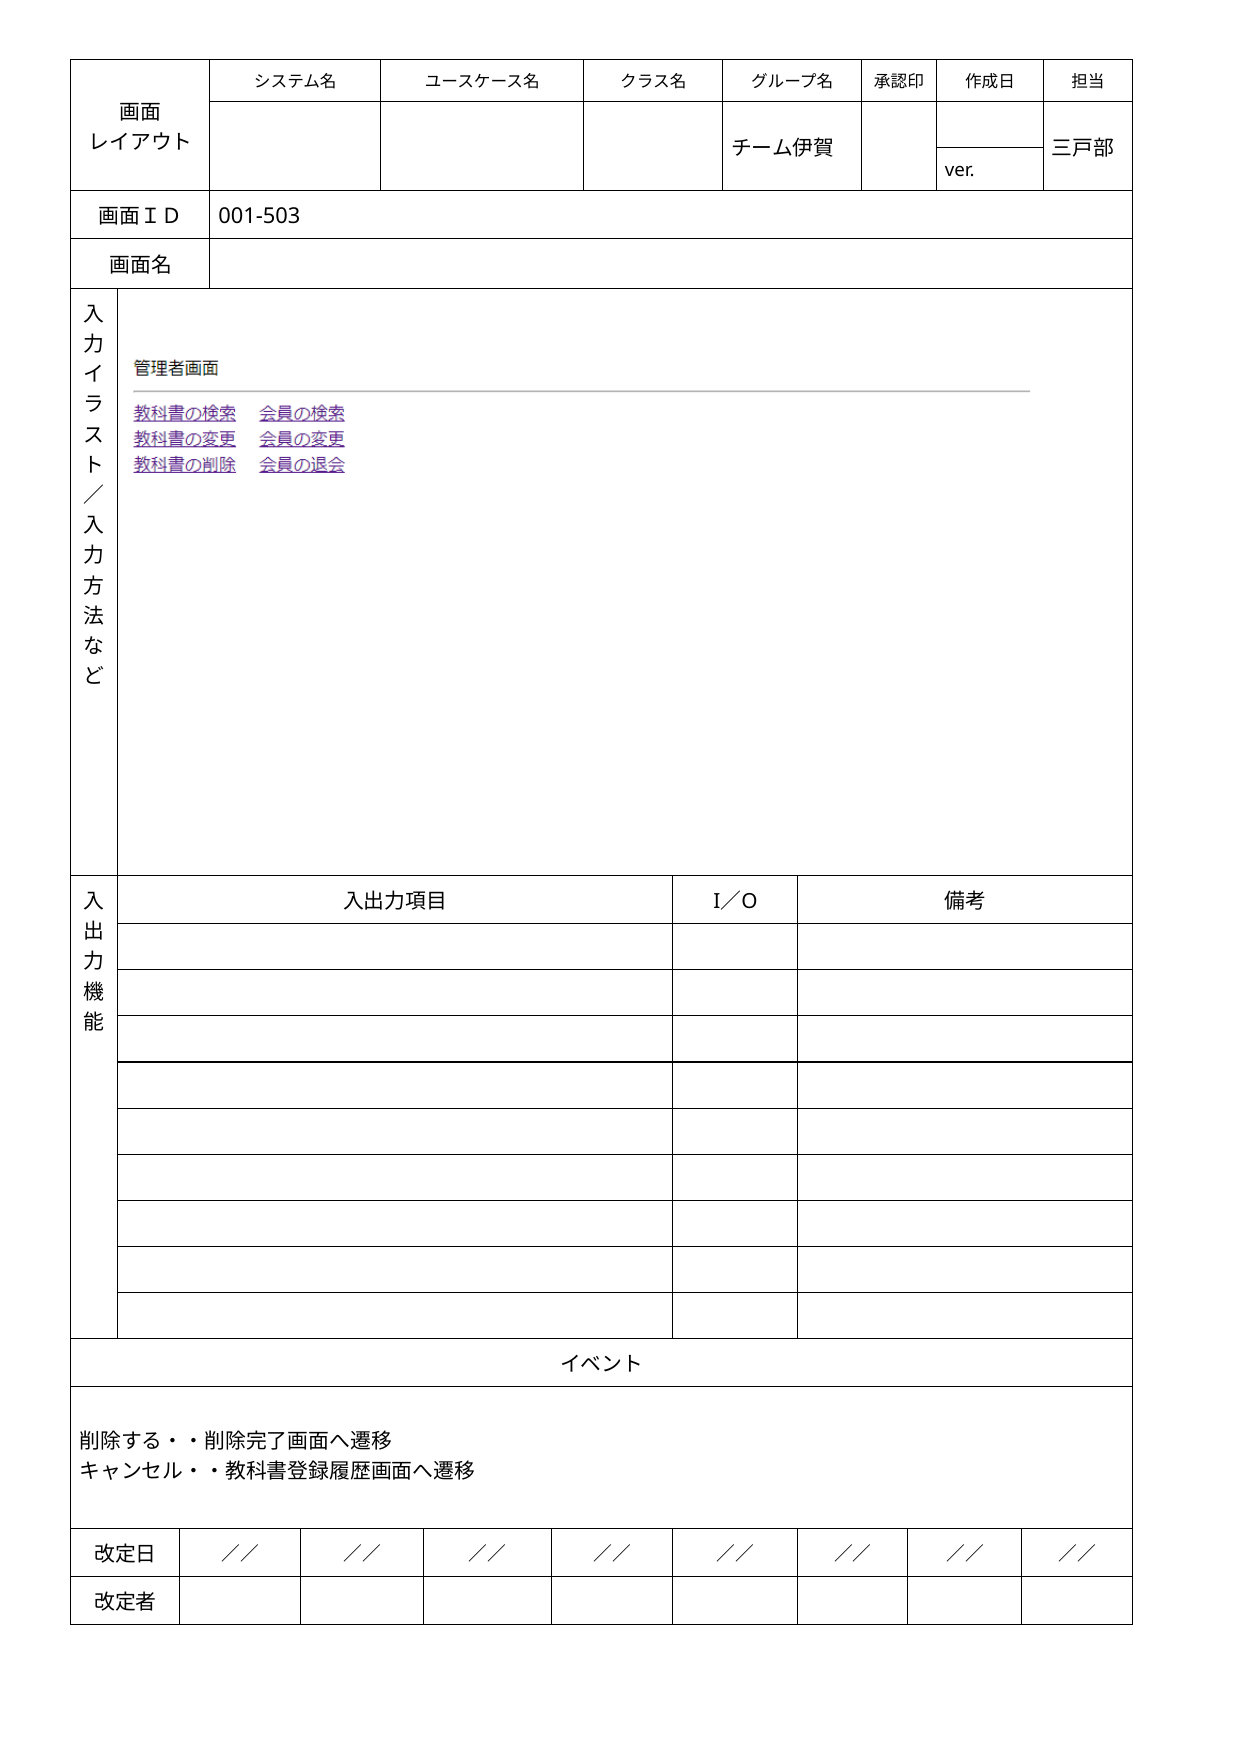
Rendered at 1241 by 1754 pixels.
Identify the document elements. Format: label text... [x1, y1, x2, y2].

table_cell [381, 102, 583, 190]
table_cell [798, 924, 1132, 969]
table_cell [673, 1247, 797, 1292]
table_cell [118, 1063, 672, 1107]
table_cell [798, 1155, 1132, 1200]
table_cell I／O [673, 876, 797, 923]
table_cell [118, 1293, 672, 1338]
table_cell ／／ [180, 1529, 300, 1576]
table_cell ver. [937, 148, 1043, 190]
table_cell [424, 1577, 551, 1624]
table_header 担当 [1044, 60, 1132, 101]
table_cell 入出力項目 [118, 876, 672, 923]
table_header 画面 レイアウト [71, 60, 209, 190]
table_cell [937, 102, 1043, 147]
table_cell [118, 924, 672, 969]
table_cell [673, 970, 797, 1015]
table_cell ／／ [552, 1529, 672, 1576]
table_cell [118, 1155, 672, 1200]
table_cell 改定日 [71, 1529, 179, 1576]
table_cell [908, 1577, 1021, 1624]
table_cell [118, 1201, 672, 1246]
table_cell ／／ [908, 1529, 1021, 1576]
table_cell ／／ [798, 1529, 907, 1576]
table_cell [798, 1201, 1132, 1246]
table_cell 入力イラスト／入力方法など [71, 289, 117, 875]
table_cell [798, 1293, 1132, 1338]
table_cell [673, 1293, 797, 1338]
table_cell [673, 1201, 797, 1246]
table_cell [180, 1577, 300, 1624]
table_cell [798, 1577, 907, 1624]
table_cell [798, 1063, 1132, 1107]
table_cell [118, 970, 672, 1015]
table_cell [1022, 1577, 1132, 1624]
table_header 承認印 [862, 60, 936, 101]
table_cell [862, 102, 936, 190]
table_cell [210, 102, 380, 190]
table_cell [584, 102, 722, 190]
table_header クラス名 [584, 60, 722, 101]
table_cell 改定者 [71, 1577, 179, 1624]
table_cell 001-503 [210, 191, 1132, 238]
table_header ユースケース名 [381, 60, 583, 101]
table_cell [673, 1109, 797, 1154]
table_cell [118, 1247, 672, 1292]
table_cell 削除する・・削除完了画面へ遷移 キャンセル・・教科書登録履歴画面へ遷移 [71, 1387, 1132, 1528]
table_cell [798, 970, 1132, 1015]
table_cell [673, 924, 797, 969]
table_cell [798, 1109, 1132, 1154]
table_header システム名 [210, 60, 380, 101]
table_cell [301, 1577, 423, 1624]
table_cell イベント [71, 1339, 1132, 1386]
table_cell チーム伊賀 [723, 102, 861, 190]
table_cell [118, 1109, 672, 1154]
table_cell ／／ [301, 1529, 423, 1576]
table_cell ／／ [1022, 1529, 1132, 1576]
table_cell [798, 1247, 1132, 1292]
table_cell 三戸部 [1044, 102, 1132, 190]
table_cell 画面ＩＤ [71, 191, 209, 238]
table_cell [552, 1577, 672, 1624]
table_cell [673, 1577, 797, 1624]
table_cell ／／ [673, 1529, 797, 1576]
table_cell 画面名 [71, 239, 209, 288]
table_cell ／／ [424, 1529, 551, 1576]
table_cell [673, 1016, 797, 1061]
table_cell [118, 1016, 672, 1061]
table_header グループ名 [723, 60, 861, 101]
table_cell [210, 239, 1132, 288]
table_cell 備考 [798, 876, 1132, 923]
table_cell 入出力機能 [71, 876, 117, 1338]
table_cell [798, 1016, 1132, 1061]
table_cell [118, 289, 1132, 875]
table_cell [673, 1063, 797, 1107]
table_header 作成日 [937, 60, 1043, 101]
table_cell [673, 1155, 797, 1200]
